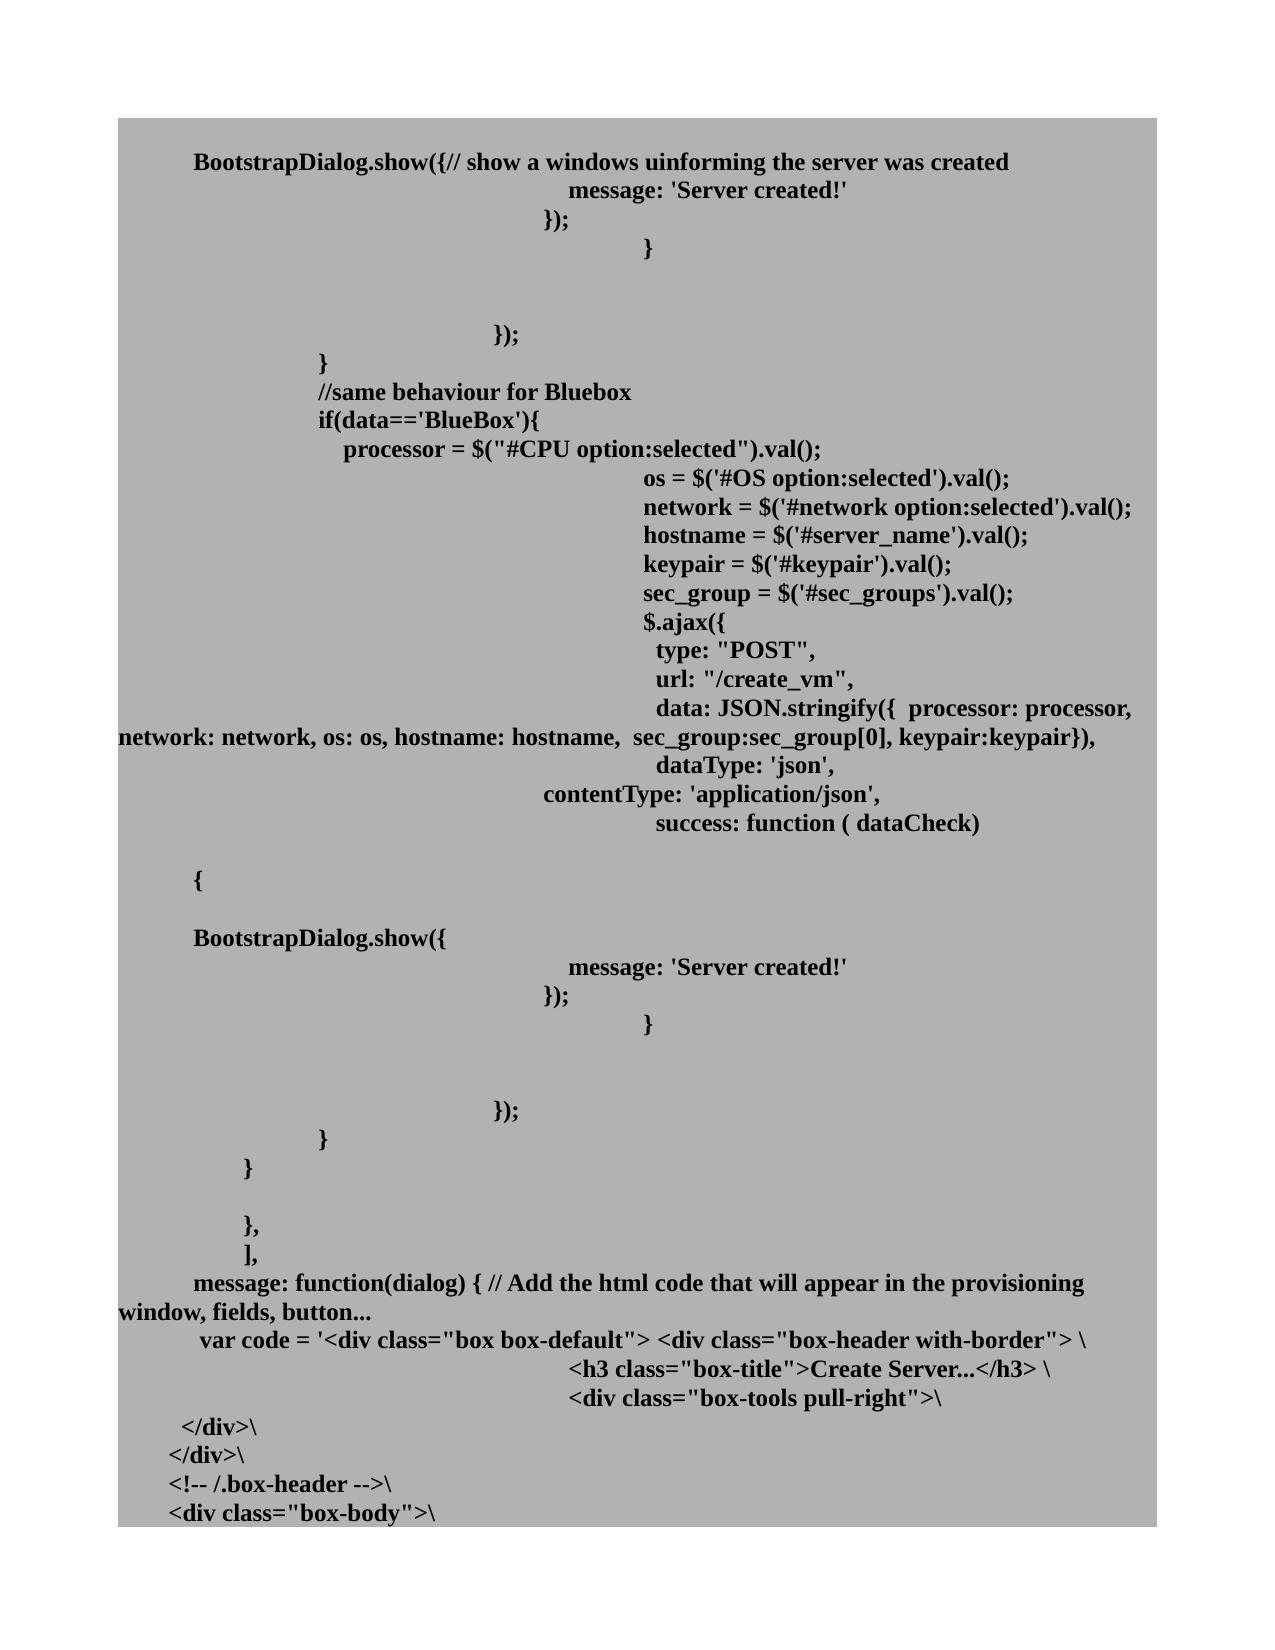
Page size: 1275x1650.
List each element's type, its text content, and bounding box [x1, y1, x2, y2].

text }); [118, 319, 1157, 348]
text BootstrapDialog.show({ [118, 894, 1157, 952]
text $.ajax({ [118, 607, 1157, 636]
text if(data=='BlueBox'){ [118, 406, 1157, 434]
text message: function(dialog) { // Add the html code that will appear in the provisioning window, fields, button... [118, 1268, 1157, 1326]
text network = $('#network option:selected').val(); [118, 492, 1157, 521]
text }); [118, 1096, 1157, 1124]
text message: 'Server created!' [118, 952, 1157, 981]
text <!-- /.box-header -->\ [118, 1469, 1157, 1498]
text <div class="box-tools pull-right">\ [118, 1383, 1157, 1412]
text success: function ( dataCheck) [118, 808, 1157, 837]
text contentType: 'application/json', [118, 779, 1157, 808]
text }); [118, 204, 1157, 233]
text </div>\ [118, 1412, 1157, 1441]
text } [118, 1124, 1157, 1153]
text hostname = $('#server_name').val(); [118, 521, 1157, 549]
text ], [118, 1239, 1157, 1268]
text data: JSON.stringify({ processor: processor, network: network, os: os, hostname: hostname, sec_group:sec_group[0], keypair:keypair}), [118, 693, 1157, 751]
text }); [118, 981, 1157, 1009]
text } [118, 1009, 1157, 1038]
text <div class="box-body">\ [118, 1498, 1157, 1527]
text os = $('#OS option:selected').val(); [118, 463, 1157, 492]
text url: "/create_vm", [118, 664, 1157, 693]
text var code = '<div class="box box-default"> <div class="box-header with-border"> \ [118, 1326, 1157, 1354]
text //same behaviour for Bluebox [118, 377, 1157, 406]
text keypair = $('#keypair').val(); [118, 549, 1157, 578]
text type: "POST", [118, 636, 1157, 664]
text </div>\ [118, 1441, 1157, 1469]
text { [118, 837, 1157, 894]
text }, [118, 1211, 1157, 1239]
text } [118, 1153, 1157, 1182]
text dataType: 'json', [118, 751, 1157, 779]
text BootstrapDialog.show({// show a windows uinforming the server was created [118, 118, 1157, 176]
text } [118, 348, 1157, 377]
text } [118, 233, 1157, 262]
text <h3 class="box-title">Create Server...</h3> \ [118, 1354, 1157, 1383]
text message: 'Server created!' [118, 176, 1157, 204]
text processor = $("#CPU option:selected").val(); [118, 434, 1157, 463]
text sec_group = $('#sec_groups').val(); [118, 578, 1157, 607]
